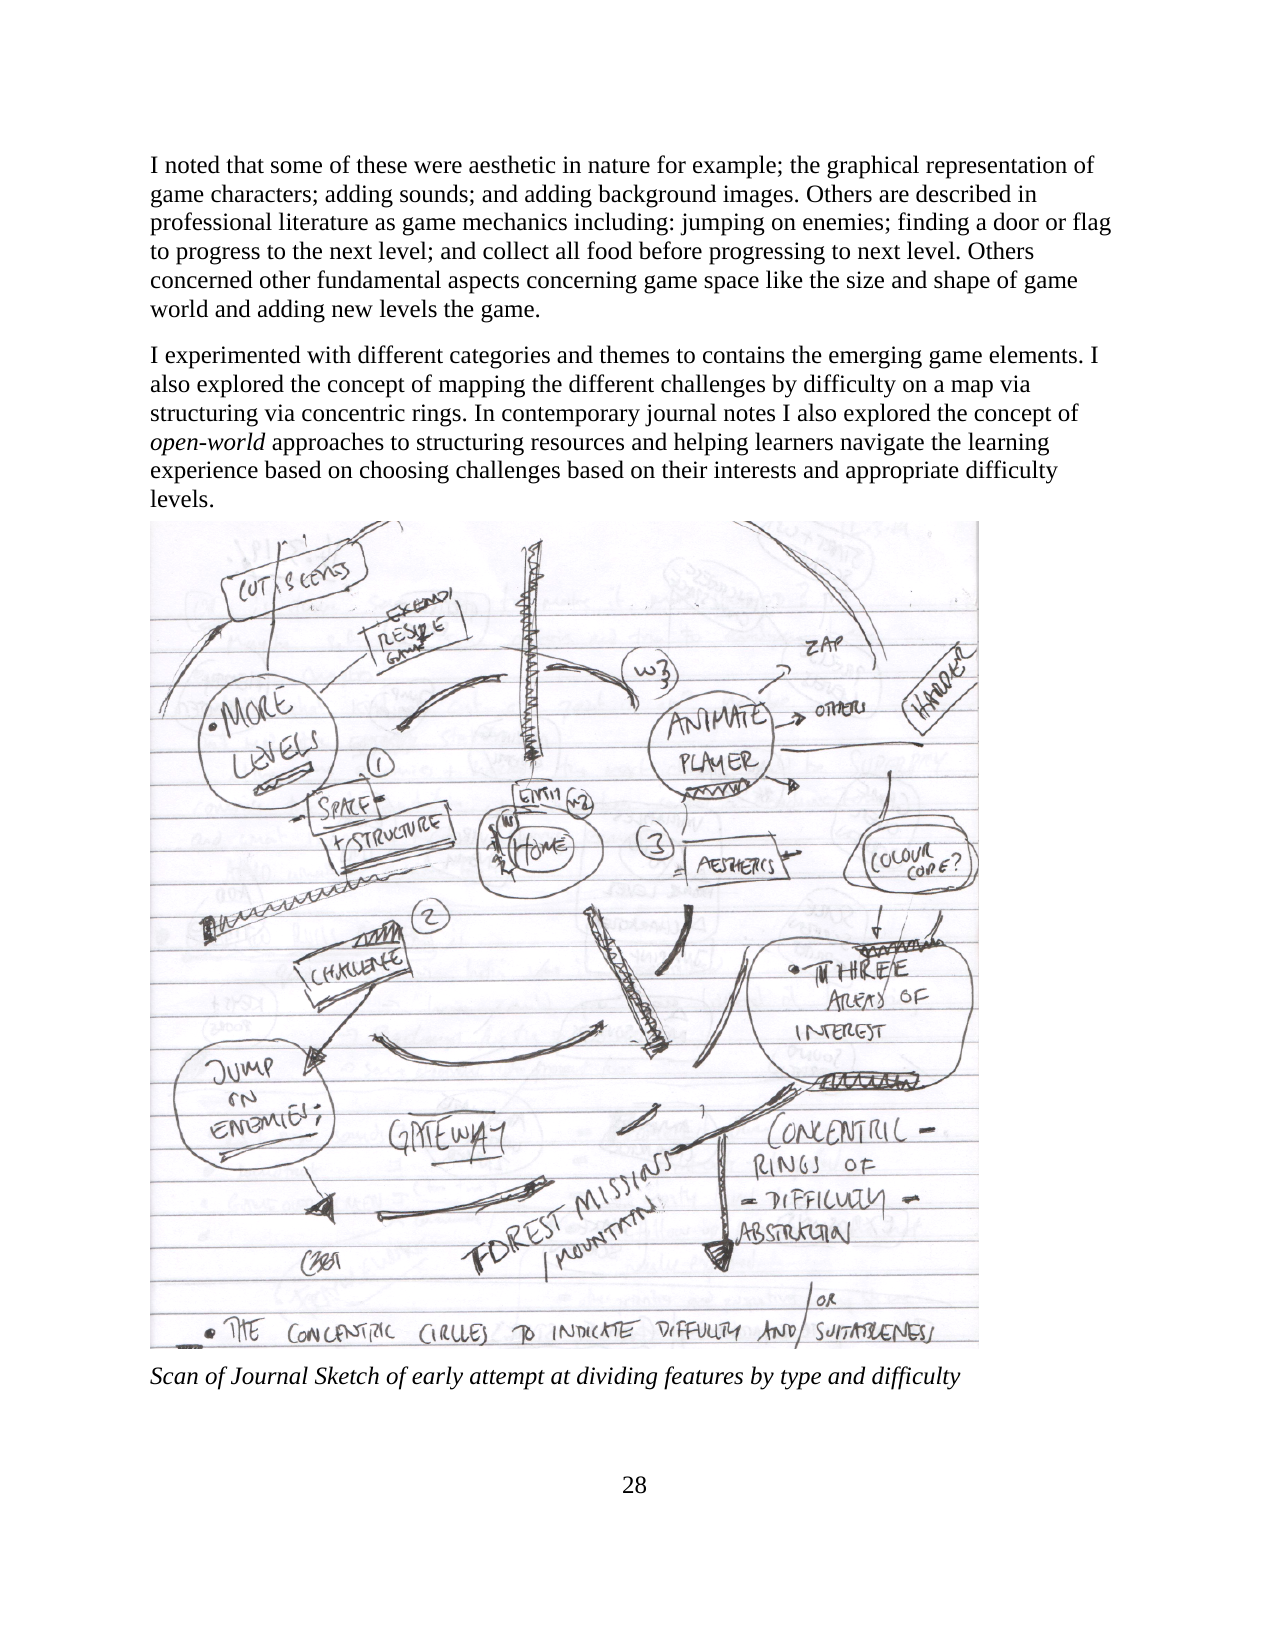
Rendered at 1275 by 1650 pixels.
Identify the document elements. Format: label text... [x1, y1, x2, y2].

text I experimented with different categories and themes to contains the emerging game elements. I also explored the concept of mapping the different challenges by difficulty on a map via structuring via concentric rings. In contemporary journal notes I also explored the concept of open-world approaches to structuring resources and helping learners navigate the learning experience based on choosing challenges based on their interests and appropriate difficulty levels. [150, 340, 1125, 513]
text Scan of Journal Sketch of early attempt at dividing features by type and difficulty [150, 1361, 1125, 1390]
picture [150, 521, 979, 1349]
text I noted that some of these were aesthetic in nature for example; the graphical representation of game characters; adding sounds; and adding background images. Others are described in professional literature as game mechanics including: jumping on enemies; finding a door or flag to progress to the next level; and collect all food before progressing to next level. Others concerned other fundamental aspects concerning game space like the size and shape of game world and adding new levels the game. [150, 150, 1125, 322]
